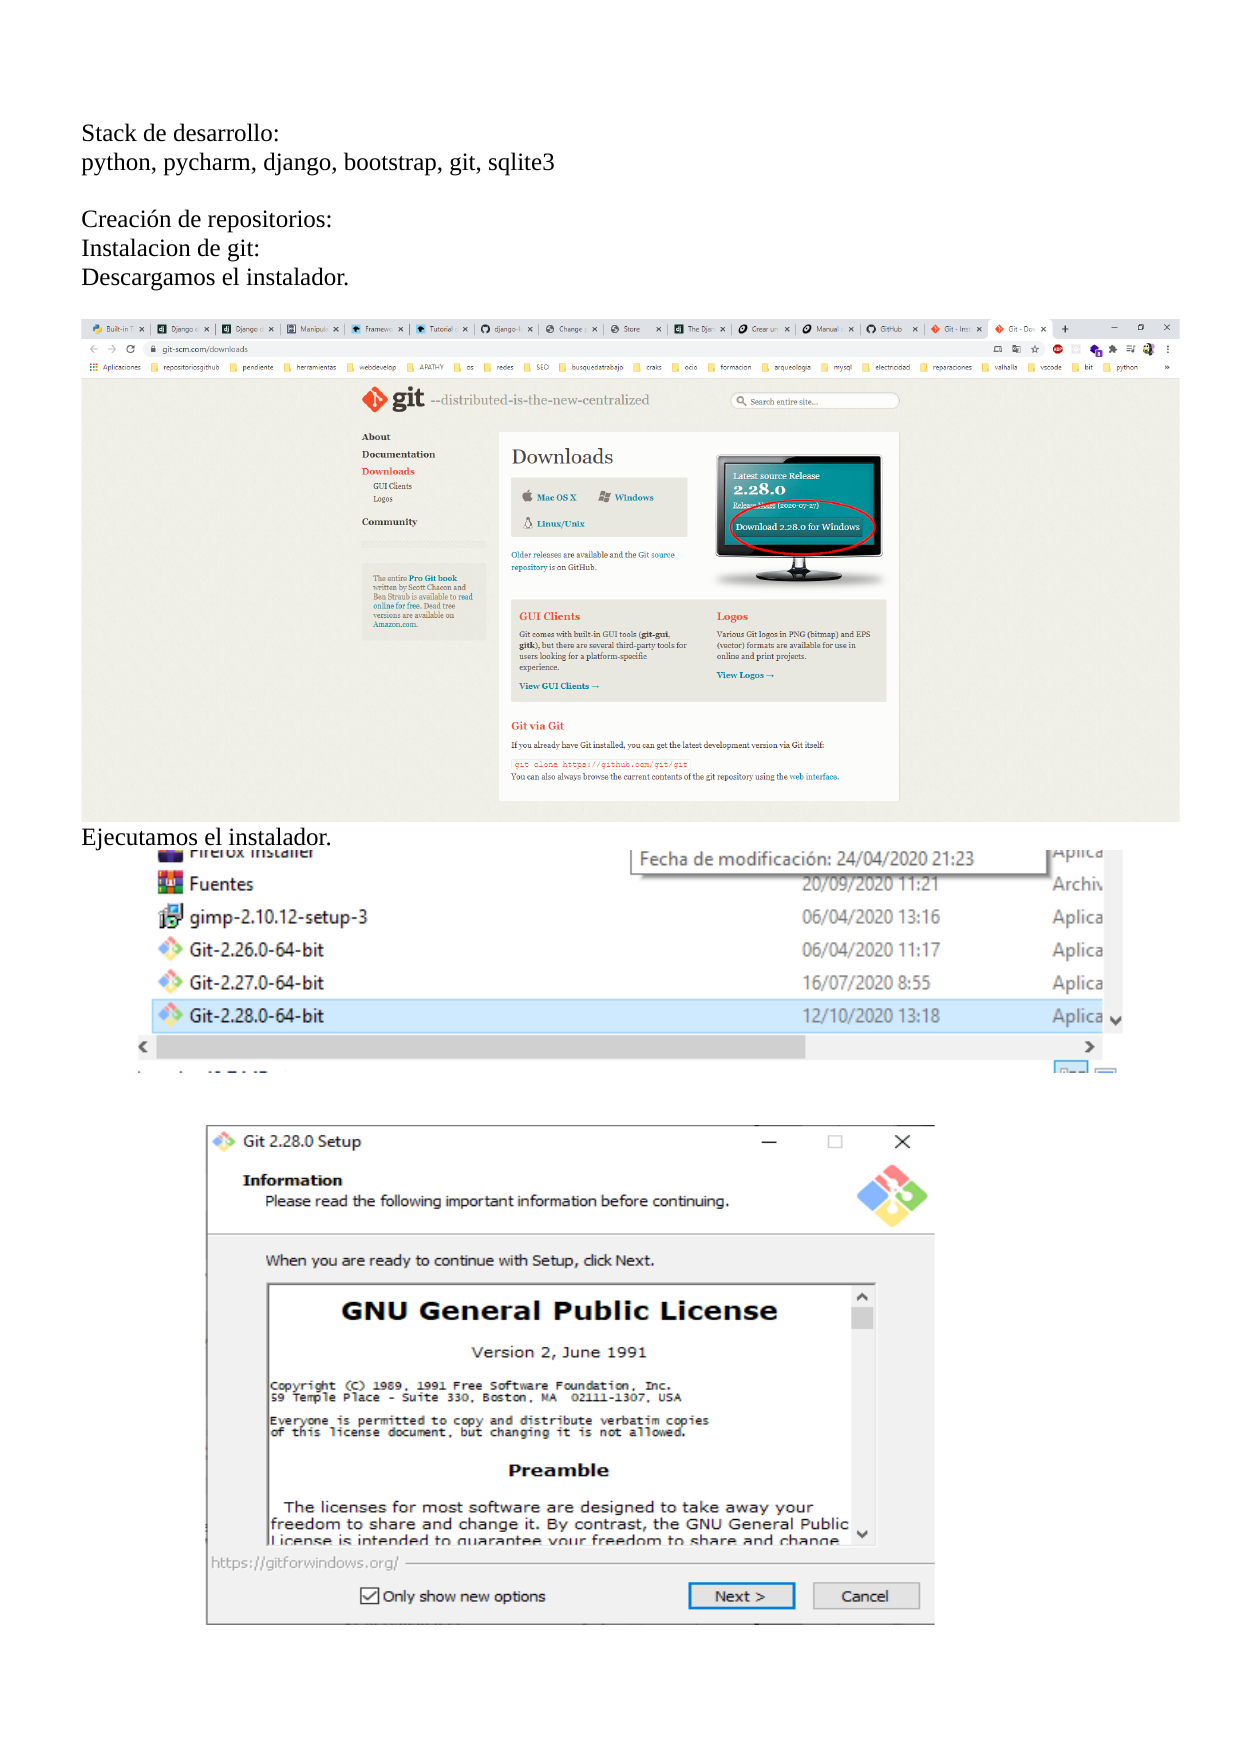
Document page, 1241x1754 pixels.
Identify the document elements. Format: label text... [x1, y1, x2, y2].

text Creación de repositorios: [81, 204, 1180, 233]
text Instalacion de git: [81, 233, 1180, 262]
text Descargamos el instalador. [81, 262, 1180, 291]
text python, pycharm, django, bootstrap, git, sqlite3 [81, 147, 1180, 176]
picture [138, 850, 1123, 1073]
picture [205, 1125, 935, 1625]
picture [81, 319, 1180, 822]
text Stack de desarrollo: [81, 118, 1180, 147]
text Ejecutamos el instalador. [81, 822, 1180, 850]
